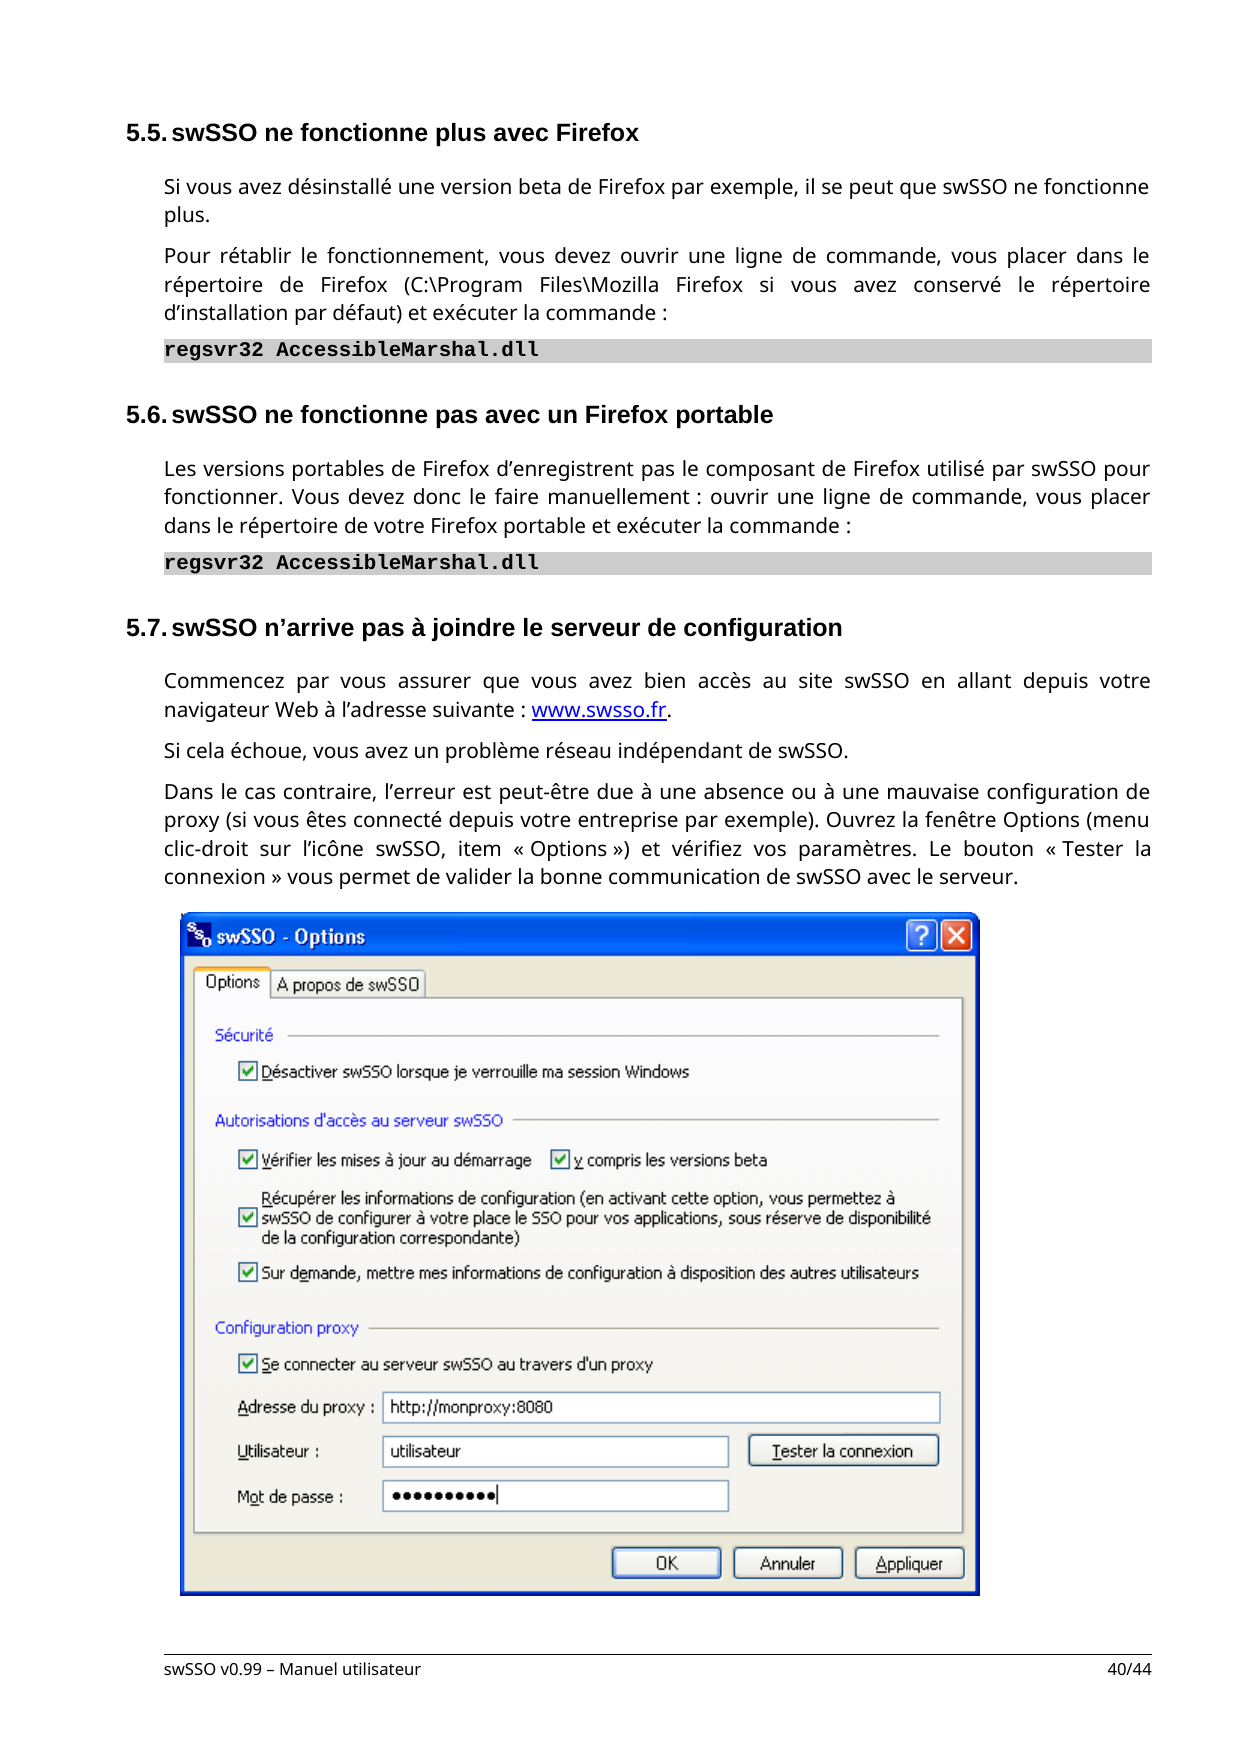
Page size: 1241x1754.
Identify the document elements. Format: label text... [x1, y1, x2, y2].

subtitle swSSO ne fonctionne plus avec Firefox [126, 118, 1152, 147]
text regsvr32 AccessibleMarshal.dll [164, 339, 1152, 363]
picture [180, 912, 980, 1596]
text regsvr32 AccessibleMarshal.dll [164, 552, 1152, 575]
text Les versions portables de Firefox d’enregistrent pas le composant de Firefox utilisé par swSSO pour fonctionner. Vous devez donc le faire manuellement : ouvrir une ligne de commande, vous placer dans le répertoire de votre Firefox portable et exécuter la commande : [164, 454, 1152, 539]
text Pour rétablir le fonctionnement, vous devez ouvrir une ligne de commande, vous placer dans le répertoire de Firefox (C:\Program Files\Mozilla Firefox si vous avez conservé le répertoire d’installation par défaut) et exécuter la commande : [164, 241, 1152, 327]
text Commencez par vous assurer que vous avez bien accès au site swSSO en allant depuis votre navigateur Web à l’adresse suivante : www.swsso.fr. [164, 667, 1152, 723]
subtitle swSSO ne fonctionne pas avec un Firefox portable [126, 400, 1152, 429]
subtitle swSSO n’arrive pas à joindre le serveur de configuration [126, 613, 1152, 642]
text Si vous avez désinstallé une version beta de Firefox par exemple, il se peut que swSSO ne fonctionne plus. [164, 172, 1152, 229]
text Dans le cas contraire, l’erreur est peut-être due à une absence ou à une mauvaise configuration de proxy (si vous êtes connecté depuis votre entreprise par exemple). Ouvrez la fenêtre Options (menu clic-droit sur l’icône swSSO, item « Options ») et vérifiez vos paramètres. Le bouton « Tester la connexion » vous permet de valider la bonne communication de swSSO avec le serveur. [164, 777, 1152, 891]
text Si cela échoue, vous avez un problème réseau indépendant de swSSO. [164, 736, 1152, 764]
